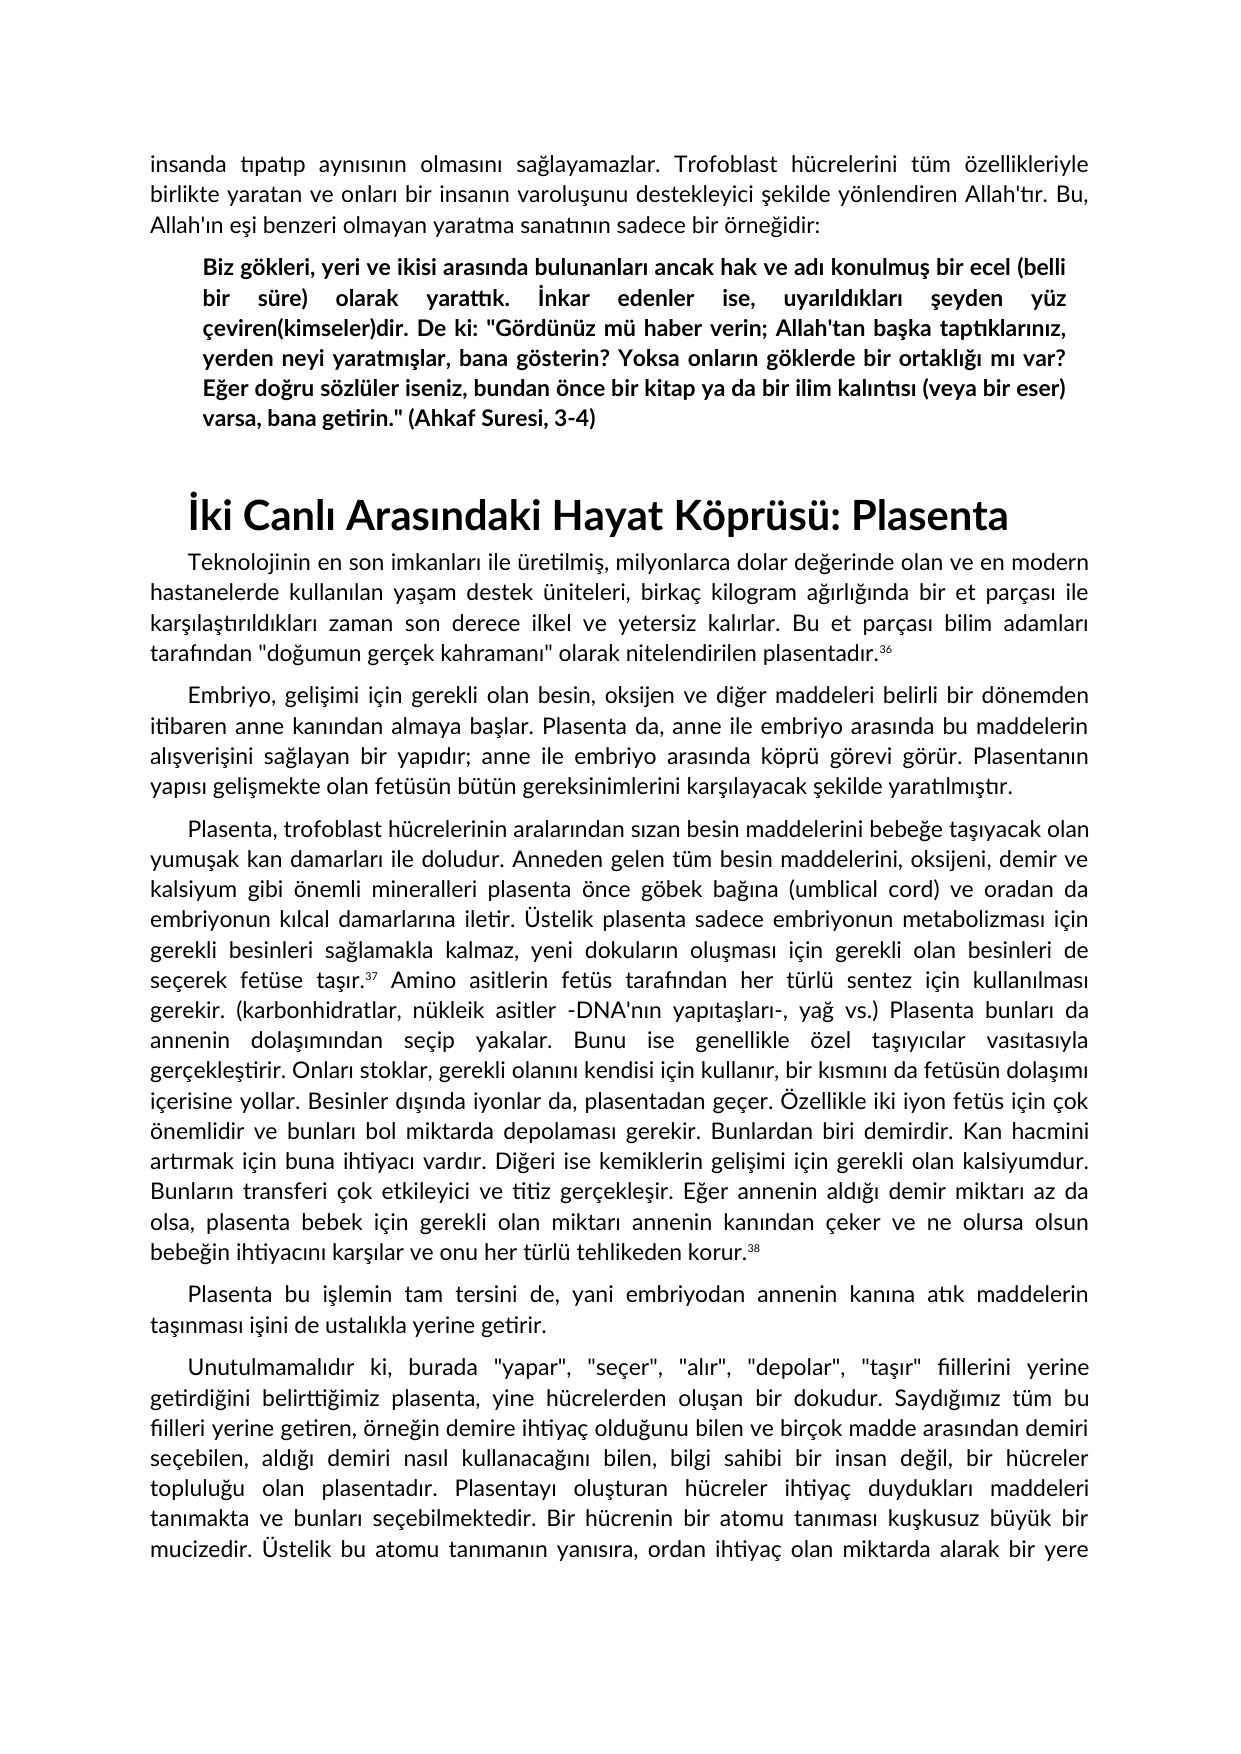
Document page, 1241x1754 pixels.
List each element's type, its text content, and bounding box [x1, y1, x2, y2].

text Plasenta bu işlemin tam tersini de, yani embriyodan annenin kanına atık maddelerin taşınması işini de ustalıkla yerine getirir. [150, 1280, 1090, 1338]
text Teknolojinin en son imkanları ile üretilmiş, milyonlarca dolar değerinde olan ve en modern hastanelerde kullanılan yaşam destek üniteleri, birkaç kilogram ağırlığında bir et parçası ile karşılaştırıldıkları zaman son derece ilkel ve yetersiz kalırlar. Bu et parçası bilim adamları tarafından "doğumun gerçek kahramanı" olarak nitelendirilen plasentadır.36 [150, 548, 1090, 666]
text Plasenta, trofoblast hücrelerinin aralarından sızan besin maddelerini bebeğe taşıyacak olan yumuşak kan damarları ile doludur. Anneden gelen tüm besin maddelerini, oksijeni, demir ve kalsiyum gibi önemli mineralleri plasenta önce göbek bağına (umblical cord) ve oradan da embriyonun kılcal damarlarına iletir. Üstelik plasenta sadece embriyonun metabolizması için gerekli besinleri sağlamakla kalmaz, yeni dokuların oluşması için gerekli olan besinleri de seçerek fetüse taşır.37 Amino asitlerin fetüs tarafından her türlü sentez için kullanılması gerekir. (karbonhidratlar, nükleik asitler -DNA'nın yapıtaşları-, yağ vs.) Plasenta bunları da annenin dolaşımından seçip yakalar. Bunu ise genellikle özel taşıyıcılar vasıtasıyla gerçekleştirir. Onları stoklar, gerekli olanını kendisi için kullanır, bir kısmını da fetüsün dolaşımı içerisine yollar. Besinler dışında iyonlar da, plasentadan geçer. Özellikle iki iyon fetüs için çok önemlidir ve bunları bol miktarda depolaması gerekir. Bunlardan biri demirdir. Kan hacmini artırmak için buna ihtiyacı vardır. Diğeri ise kemiklerin gelişimi için gerekli olan kalsiyumdur. Bunların transferi çok etkileyici ve titiz gerçekleşir. Eğer annenin aldığı demir miktarı az da olsa, plasenta bebek için gerekli olan miktarı annenin kanından çeker ve ne olursa olsun bebeğin ihtiyacını karşılar ve onu her türlü tehlikeden korur.38 [150, 814, 1090, 1265]
text Embriyo, gelişimi için gerekli olan besin, oksijen ve diğer maddeleri belirli bir dönemden itibaren anne kanından almaya başlar. Plasenta da, anne ile embriyo arasında bu maddelerin alışverişini sağlayan bir yapıdır; anne ile embriyo arasında köprü görevi görür. Plasentanın yapısı gelişmekte olan fetüsün bütün gereksinimlerini karşılayacak şekilde yaratılmıştır. [150, 681, 1090, 799]
text insanda tıpatıp aynısının olmasını sağlayamazlar. Trofoblast hücrelerini tüm özellikleriyle birlikte yaratan ve onları bir insanın varoluşunu destekleyici şekilde yönlendiren Allah'tır. Bu, Allah'ın eşi benzeri olmayan yaratma sanatının sadece bir örneğidir: [150, 150, 1090, 238]
text Biz gökleri, yeri ve ikisi arasında bulunanları ancak hak ve adı konulmuş bir ecel (belli bir süre) olarak yarattık. İnkar edenler ise, uyarıldıkları şeyden yüz çeviren(kimseler)dir. De ki: "Gördünüz mü haber verin; Allah'tan başka taptıklarınız, yerden neyi yaratmışlar, bana gösterin? Yoksa onların göklerde bir ortaklığı mı var? Eğer doğru sözlüler iseniz, bundan önce bir kitap ya da bir ilim kalıntısı (veya bir eser) varsa, bana getirin." (Ahkaf Suresi, 3-4) [202, 253, 1068, 432]
subtitle İki Canlı Arasındaki Hayat Köprüsü: Plasenta [187, 489, 1090, 539]
text Unutulmamalıdır ki, burada "yapar", "seçer", "alır", "depolar", "taşır" fiillerini yerine getirdiğini belirttiğimiz plasenta, yine hücrelerden oluşan bir dokudur. Saydığımız tüm bu fiilleri yerine getiren, örneğin demire ihtiyaç olduğunu bilen ve birçok madde arasından demiri seçebilen, aldığı demiri nasıl kullanacağını bilen, bilgi sahibi bir insan değil, bir hücreler topluluğu olan plasentadır. Plasentayı oluşturan hücreler ihtiyaç duydukları maddeleri tanımakta ve bunları seçebilmektedir. Bir hücrenin bir atomu tanıması kuşkusuz büyük bir mucizedir. Üstelik bu atomu tanımanın yanısıra, ordan ihtiyaç olan miktarda alarak bir yere [150, 1353, 1090, 1562]
